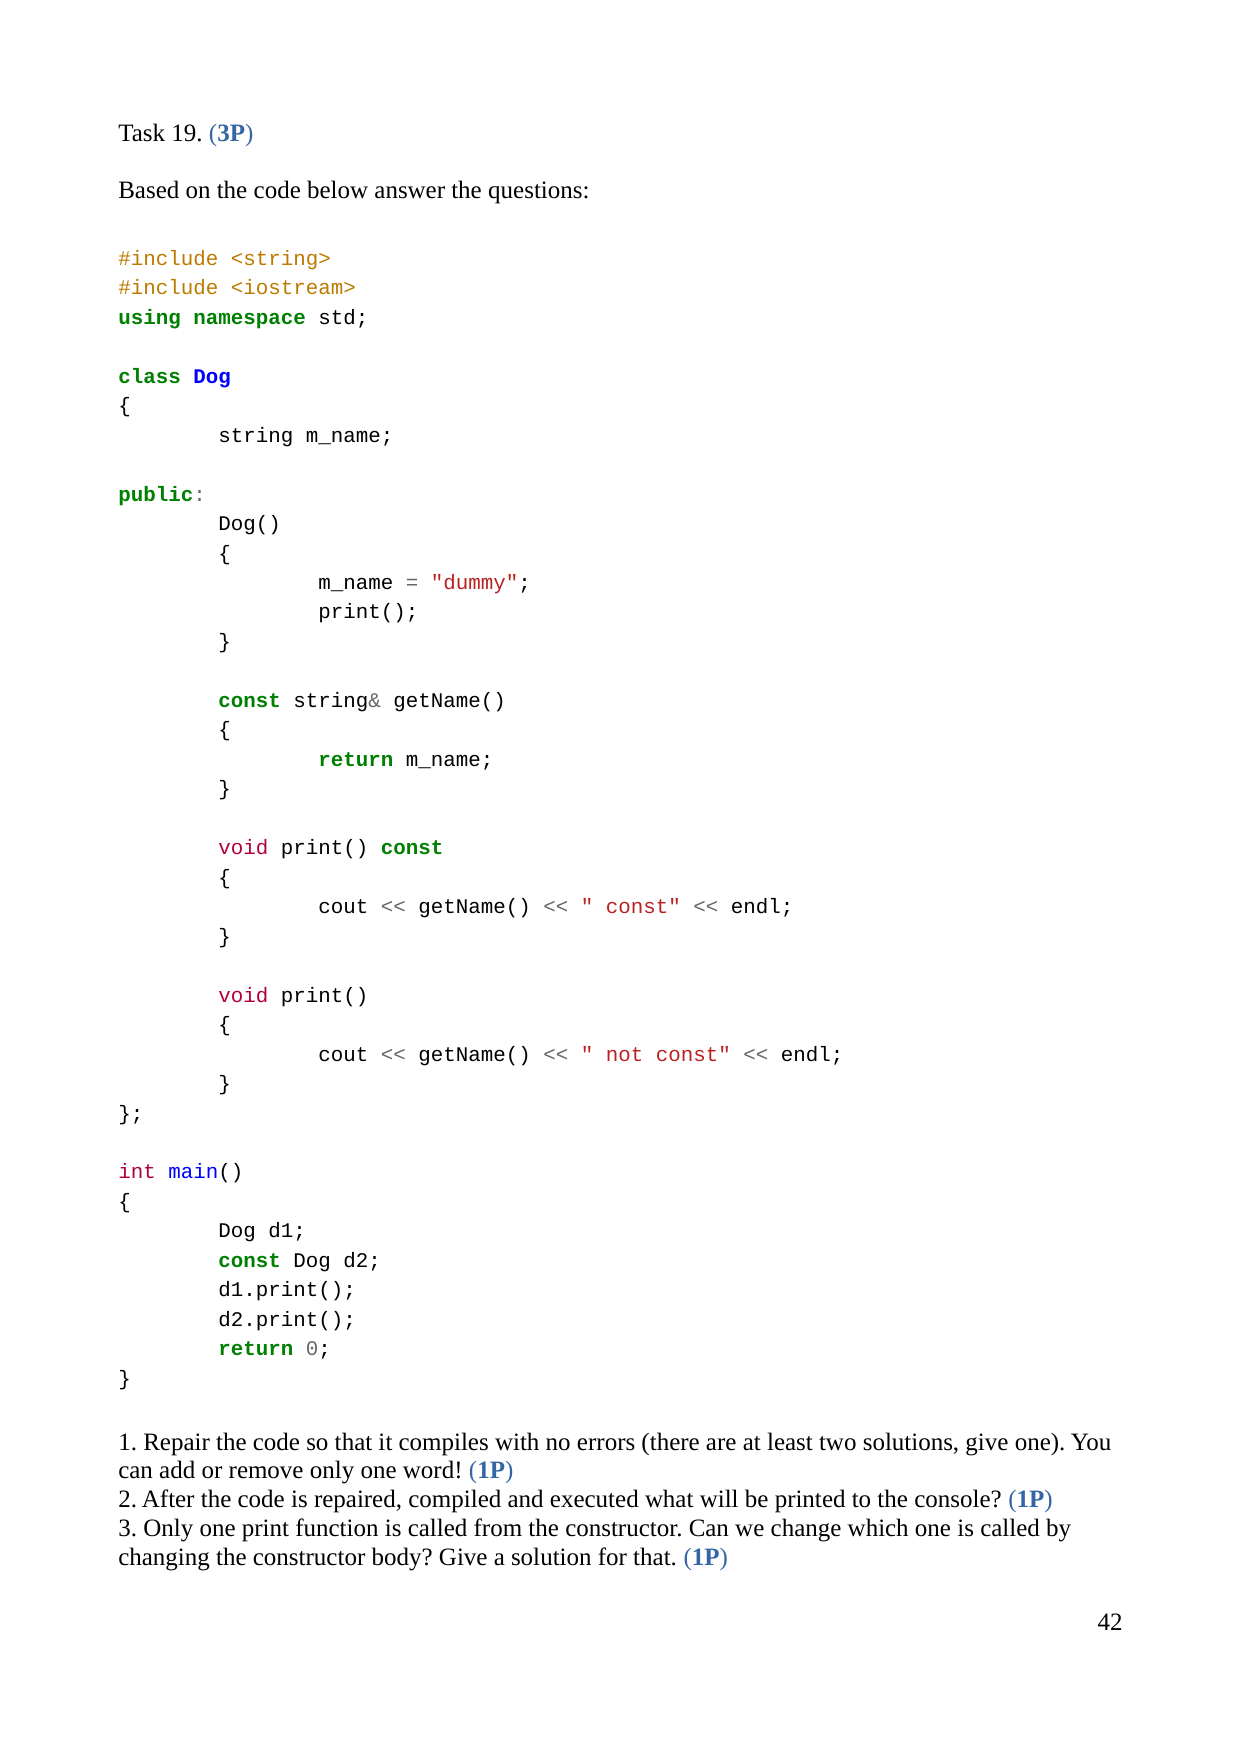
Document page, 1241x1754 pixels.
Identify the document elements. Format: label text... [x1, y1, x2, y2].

text const Dog d2; [118, 1250, 1122, 1274]
text { [118, 1191, 1122, 1215]
text { [118, 542, 1122, 566]
text 1. Repair the code so that it compiles with no errors (there are at least two solutions, give one). You can add or remove only one word! (1P) 2. After the code is repaired, compiled and executed what will be printed to the console? (1P) 3. Only one print function is called from the constructor. Can we change which one is called by changing the constructor body? Give a solution for that. (1P) [118, 1427, 1122, 1571]
text d1.print(); [118, 1279, 1122, 1303]
text } [118, 1073, 1122, 1097]
text cout << getName() << " const" << endl; [118, 896, 1122, 920]
text } [118, 926, 1122, 949]
text Dog() [118, 513, 1122, 537]
text return m_name; [118, 749, 1122, 772]
text } [118, 1368, 1122, 1392]
text const string& getName() [118, 690, 1122, 713]
text void print() [118, 985, 1122, 1008]
text } [118, 778, 1122, 802]
text Task 19. (3P) Based on the code below answer the questions: [118, 118, 1122, 233]
text print(); [118, 601, 1122, 625]
text void print() const [118, 837, 1122, 861]
text }; [118, 1103, 1122, 1126]
text public: [118, 483, 1122, 507]
text using namespace std; [118, 307, 1122, 330]
text } [118, 631, 1122, 654]
text m_name = "dummy"; [118, 572, 1122, 596]
text { [118, 719, 1122, 743]
text cout << getName() << " not const" << endl; [118, 1044, 1122, 1067]
text return 0; [118, 1338, 1122, 1362]
text Dog d1; [118, 1221, 1122, 1244]
text { [118, 867, 1122, 890]
text class Dog [118, 366, 1122, 389]
text { [118, 395, 1122, 419]
text int main() [118, 1162, 1122, 1185]
text #include <string> #include <iostream> [118, 248, 1122, 301]
text { [118, 1014, 1122, 1038]
text d2.print(); [118, 1309, 1122, 1333]
text string m_name; [118, 424, 1122, 448]
